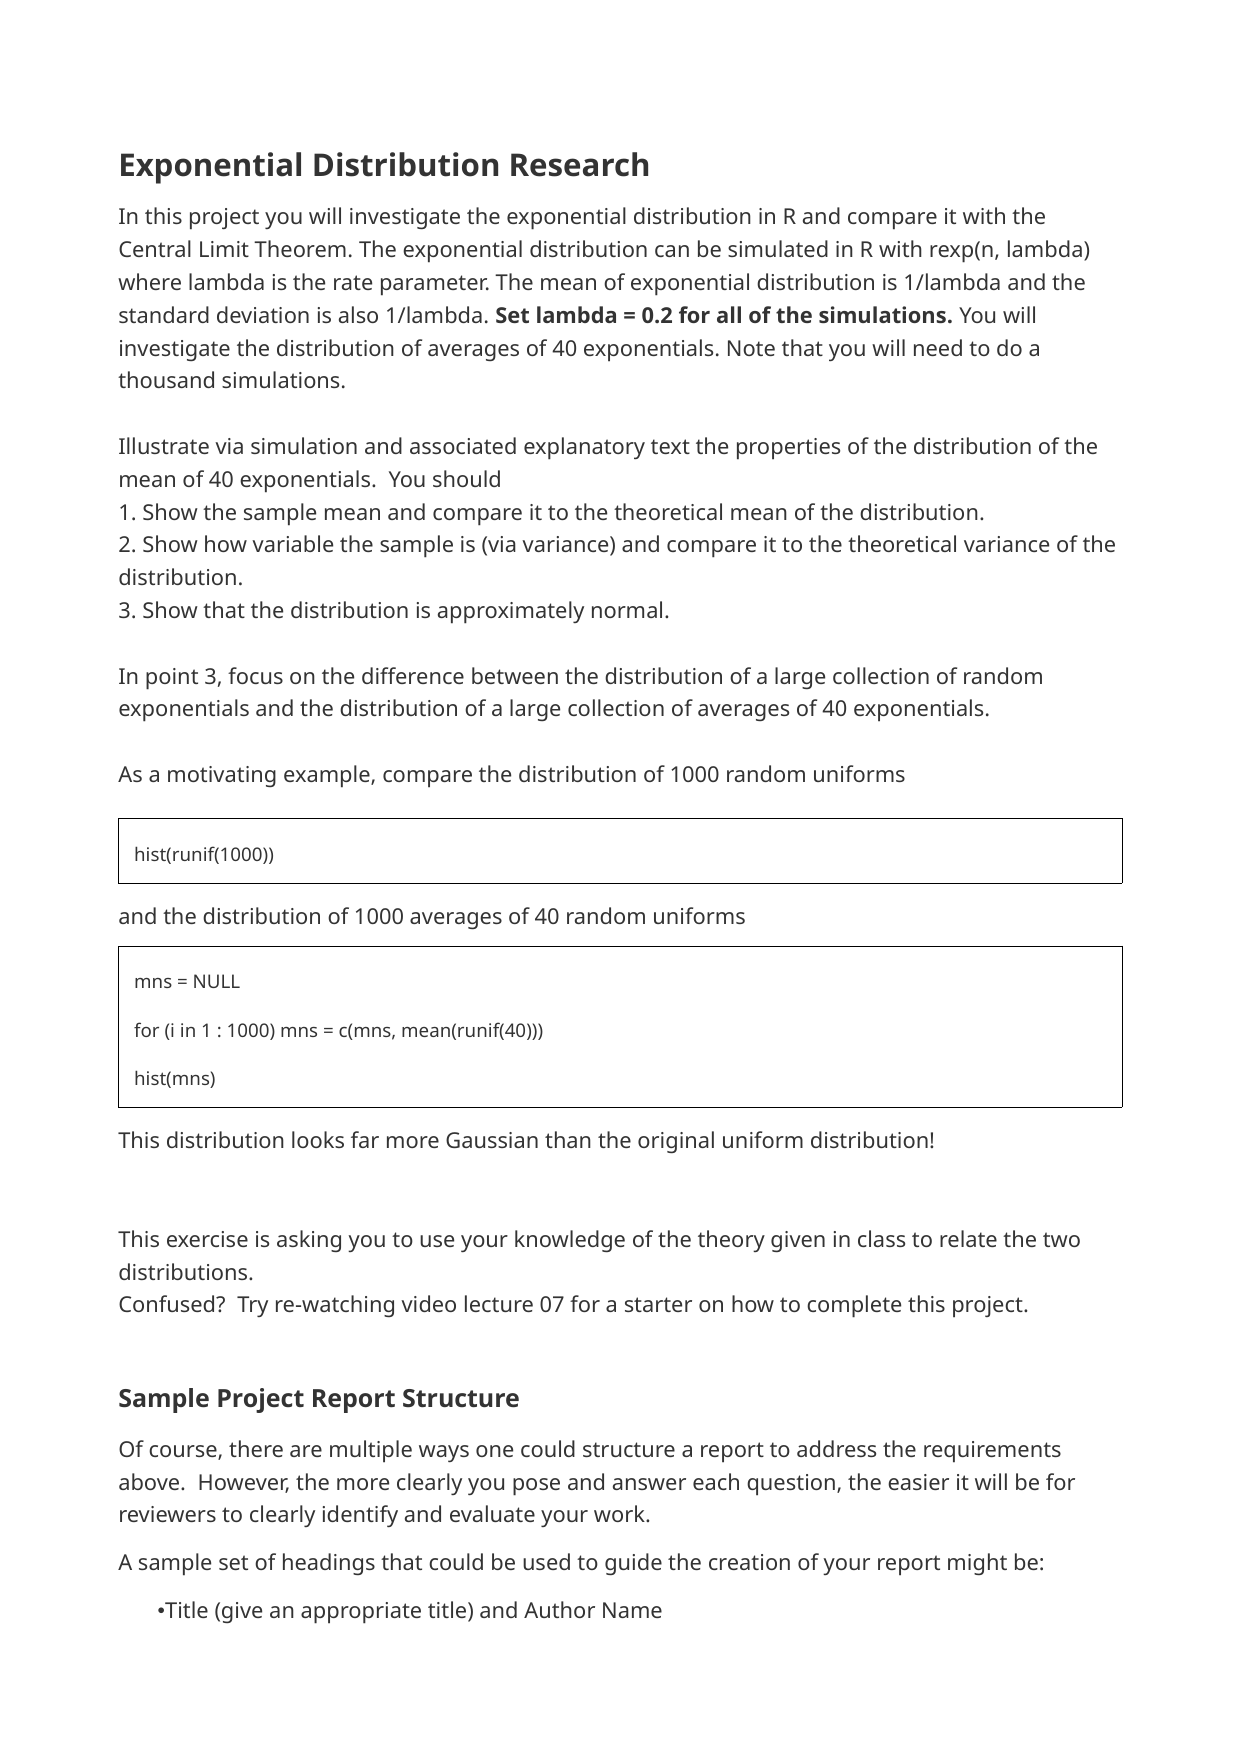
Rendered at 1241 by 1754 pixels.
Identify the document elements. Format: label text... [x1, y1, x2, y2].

subtitle Exponential Distribution Research [118, 143, 1122, 186]
text mns = NULL [119, 947, 1122, 994]
text Of course, there are multiple ways one could structure a report to address the requirements above. However, the more clearly you pose and answer each question, the easier it will be for reviewers to clearly identify and evaluate your work. [118, 1431, 1122, 1529]
text hist(runif(1000)) [119, 819, 1122, 883]
list Title (give an appropriate title) and Author Name [118, 1592, 1122, 1625]
text hist(mns) [119, 1042, 1122, 1107]
text In this project you will investigate the exponential distribution in R and compare it with the Central Limit Theorem. The exponential distribution can be simulated in R with rexp(n, lambda) where lambda is the rate parameter. The mean of exponential distribution is 1/lambda and the standard deviation is also 1/lambda. Set lambda = 0.2 for all of the simulations. You will investigate the distribution of averages of 40 exponentials. Note that you will need to do a thousand simulations. Illustrate via simulation and associated explanatory text the properties of the distribution of the mean of 40 exponentials. You should 1. Show the sample mean and compare it to the theoretical mean of the distribution. 2. Show how variable the sample is (via variance) and compare it to the theoretical variance of the distribution. 3. Show that the distribution is approximately normal. In point 3, focus on the difference between the distribution of a large collection of random exponentials and the distribution of a large collection of averages of 40 exponentials. As a motivating example, compare the distribution of 1000 random uniforms [118, 198, 1122, 789]
text for (i in 1 : 1000) mns = c(mns, mean(runif(40))) [119, 994, 1122, 1042]
text A sample set of headings that could be used to guide the creation of your report might be: [118, 1544, 1122, 1577]
text and the distribution of 1000 averages of 40 random uniforms [118, 898, 1122, 931]
text This distribution looks far more Gaussian than the original uniform distribution! This exercise is asking you to use your knowledge of the theory given in class to relate the two distributions. Confused? Try re-watching video lecture 07 for a starter on how to complete this project. [118, 1122, 1122, 1319]
subtitle Sample Project Report Structure [118, 1349, 1122, 1415]
